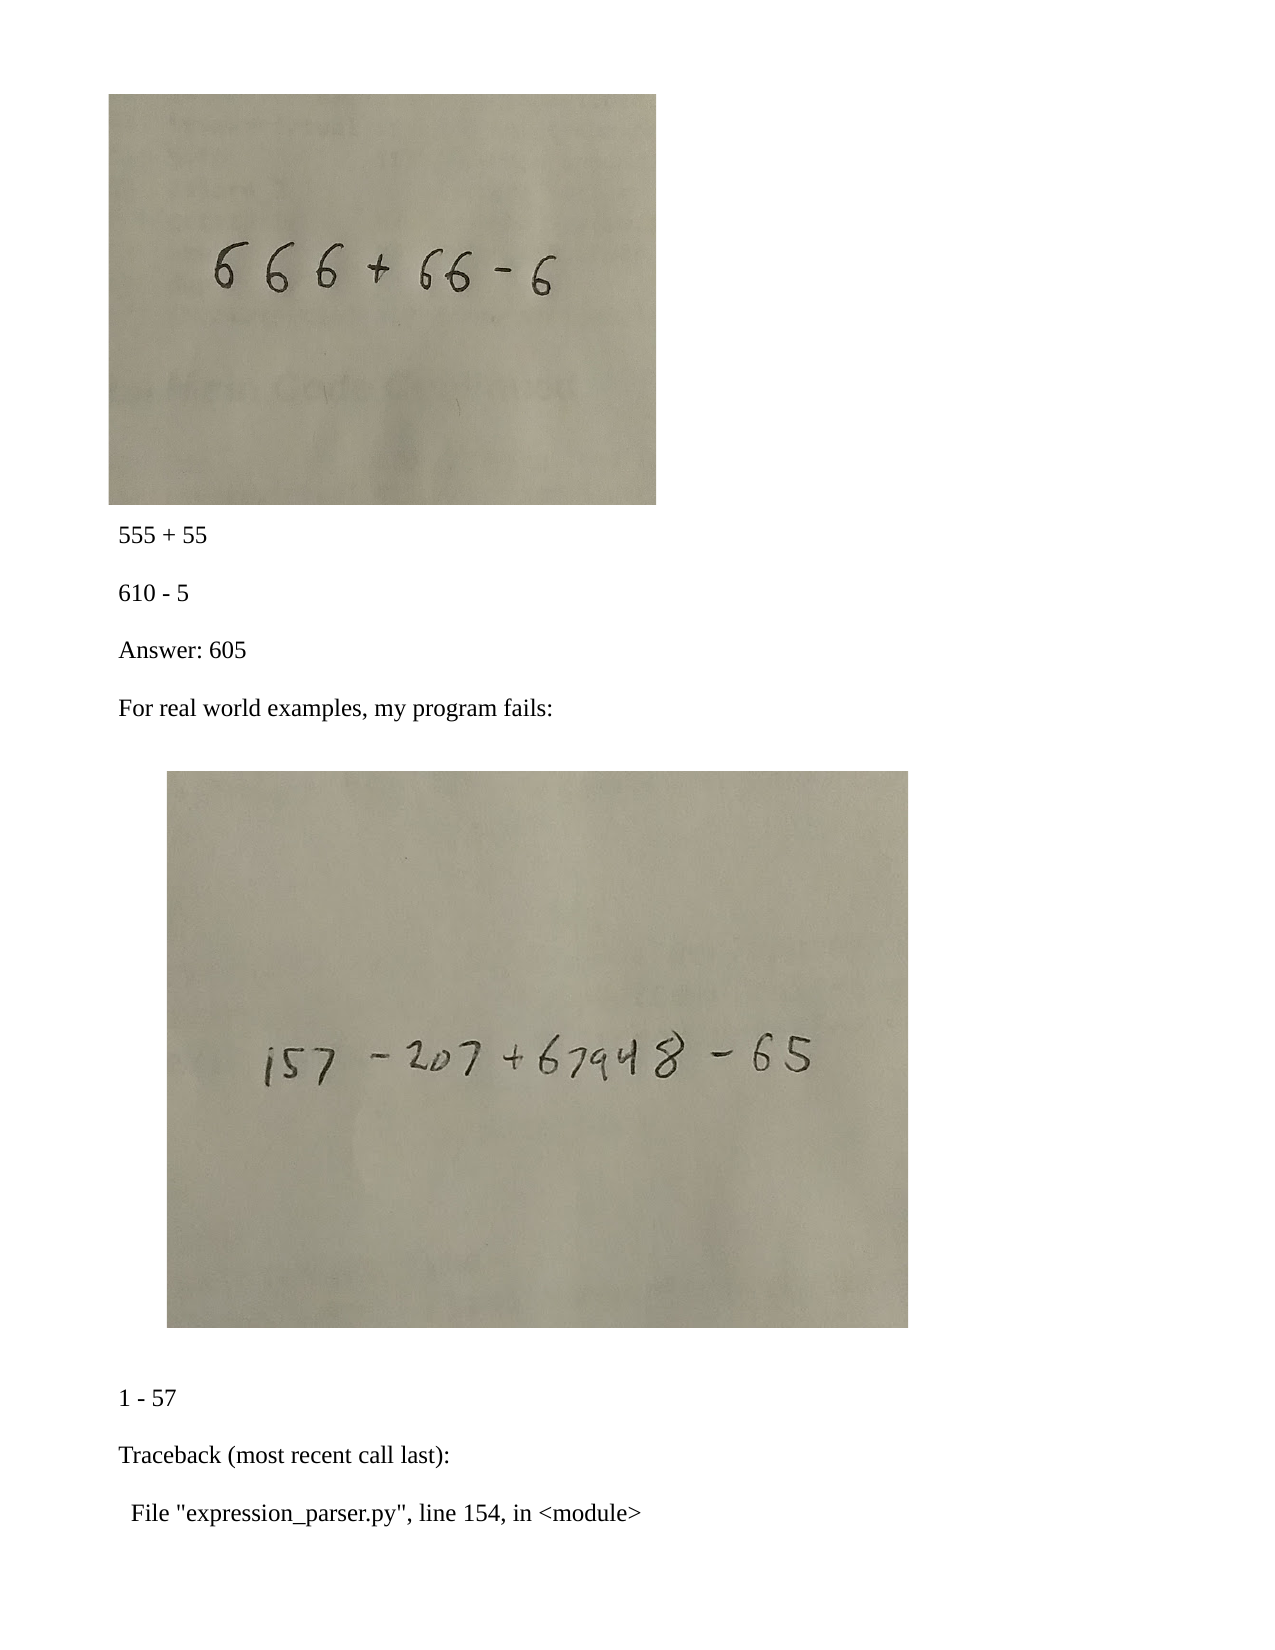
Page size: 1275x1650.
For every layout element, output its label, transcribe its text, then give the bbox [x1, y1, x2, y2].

text For real world examples, my program fails: [118, 693, 1157, 722]
text Traceback (most recent call last): [118, 1441, 1157, 1469]
picture [166, 771, 909, 1328]
picture [108, 94, 657, 505]
text 1 - 57 [118, 1383, 1157, 1412]
text 610 - 5 [118, 578, 1157, 607]
text File "expression_parser.py", line 154, in <module> [118, 1498, 1157, 1527]
text Answer: 605 [118, 636, 1157, 664]
text 555 + 55 [118, 521, 1157, 549]
